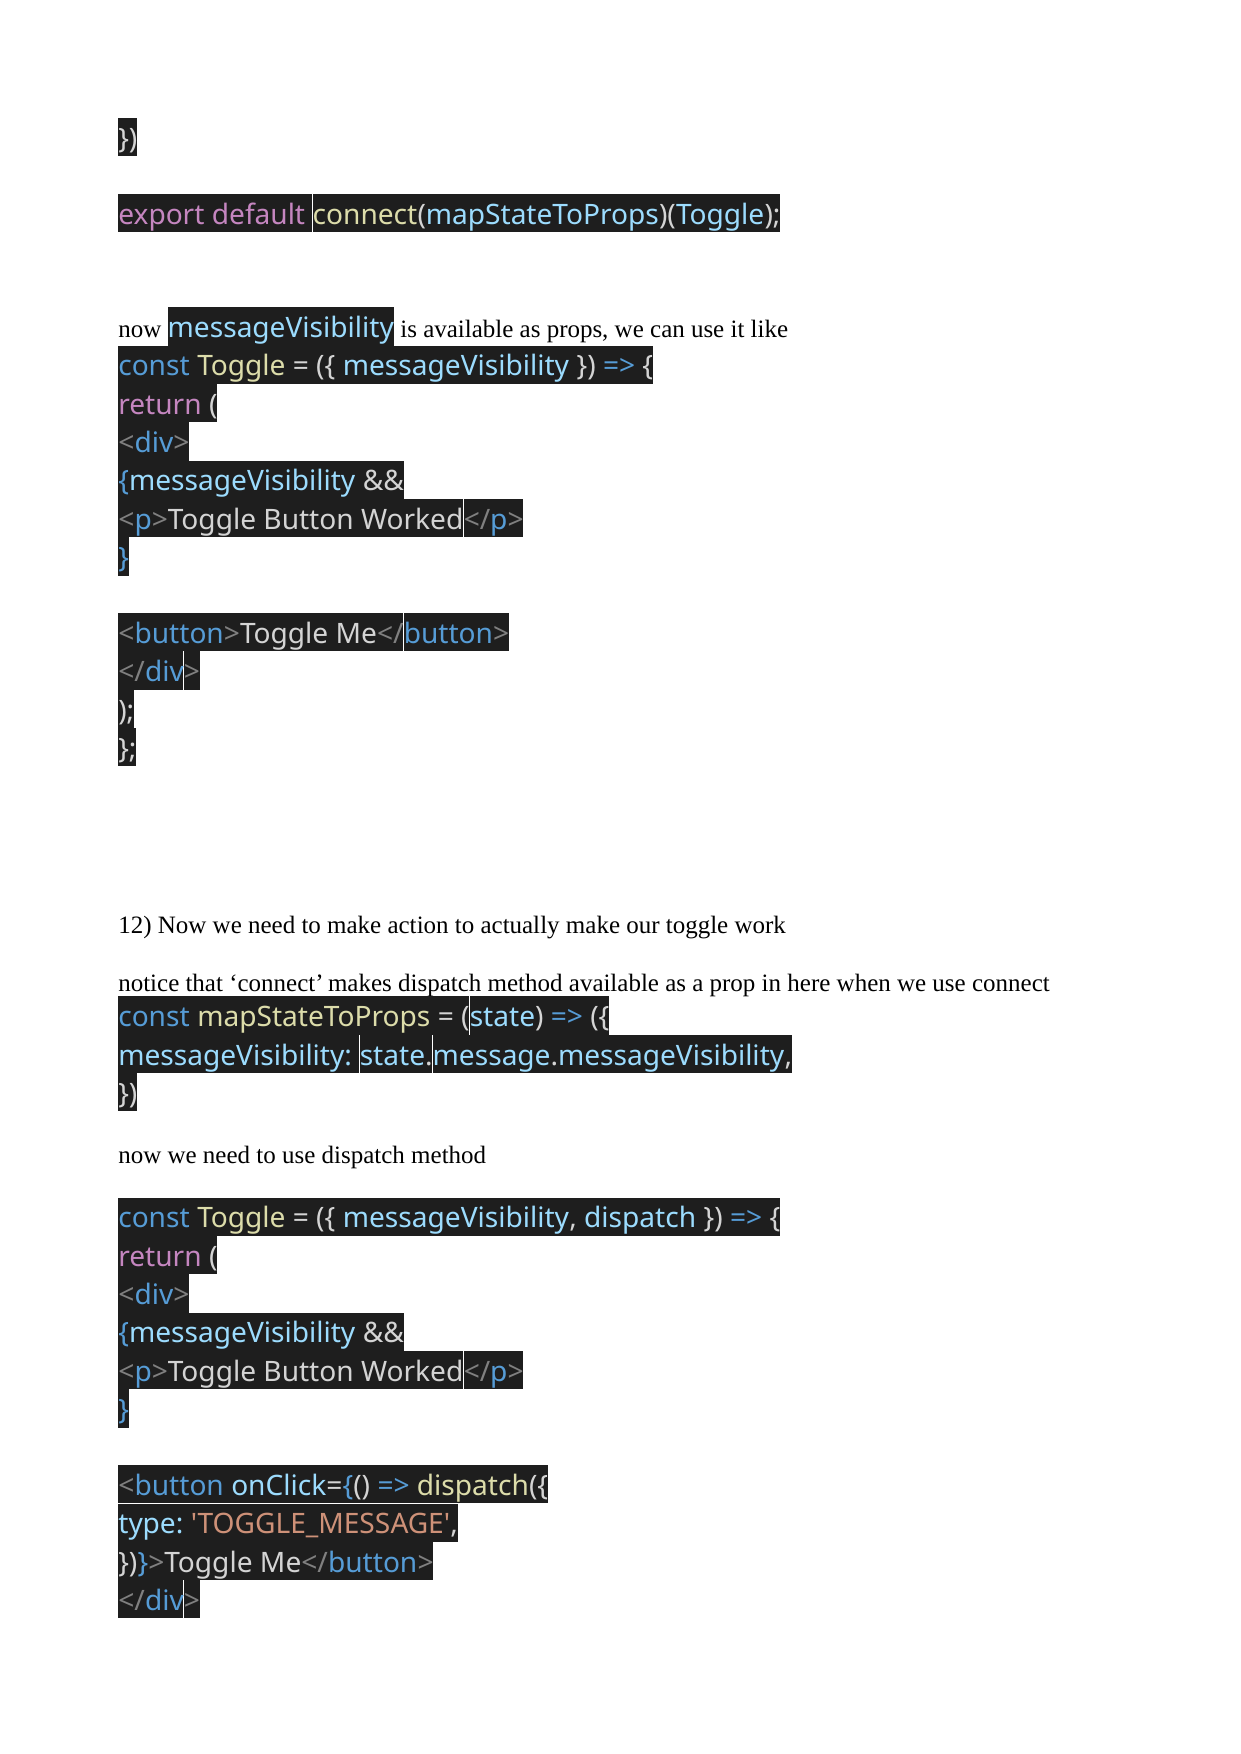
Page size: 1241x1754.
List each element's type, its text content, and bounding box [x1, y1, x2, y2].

text const Toggle = ({ messageVisibility, dispatch }) => { [118, 1198, 1122, 1236]
text now messageVisibility is available as props, we can use it like [118, 307, 1122, 346]
text <button onClick={() => dispatch({ [118, 1465, 1122, 1503]
text now we need to use dispatch method [118, 1140, 1122, 1169]
text } [118, 537, 1122, 576]
text <div> [118, 1274, 1122, 1313]
text </div> [118, 1580, 1122, 1618]
text {messageVisibility && [118, 1313, 1122, 1351]
text <p>Toggle Button Worked</p> [118, 1351, 1122, 1389]
text return ( [118, 384, 1122, 422]
text 12) Now we need to make action to actually make our toggle work [118, 910, 1122, 939]
text messageVisibility: state.message.messageVisibility, [118, 1035, 1122, 1073]
text const Toggle = ({ messageVisibility }) => { [118, 346, 1122, 384]
text export default connect(mapStateToProps)(Toggle); [118, 194, 1122, 232]
text type: 'TOGGLE_MESSAGE', [118, 1503, 1122, 1542]
text </div> [118, 651, 1122, 690]
text {messageVisibility && [118, 461, 1122, 499]
text return ( [118, 1236, 1122, 1274]
text notice that ‘connect’ makes dispatch method available as a prop in here when we use connect [118, 968, 1122, 996]
text })}>Toggle Me</button> [118, 1542, 1122, 1580]
text <button>Toggle Me</button> [118, 613, 1122, 651]
text const mapStateToProps = (state) => ({ [118, 996, 1122, 1035]
text }; [118, 728, 1122, 766]
text }) [118, 118, 1122, 156]
text }) [118, 1073, 1122, 1111]
text <p>Toggle Button Worked</p> [118, 499, 1122, 537]
text ); [118, 690, 1122, 728]
text } [118, 1389, 1122, 1428]
text <div> [118, 422, 1122, 461]
